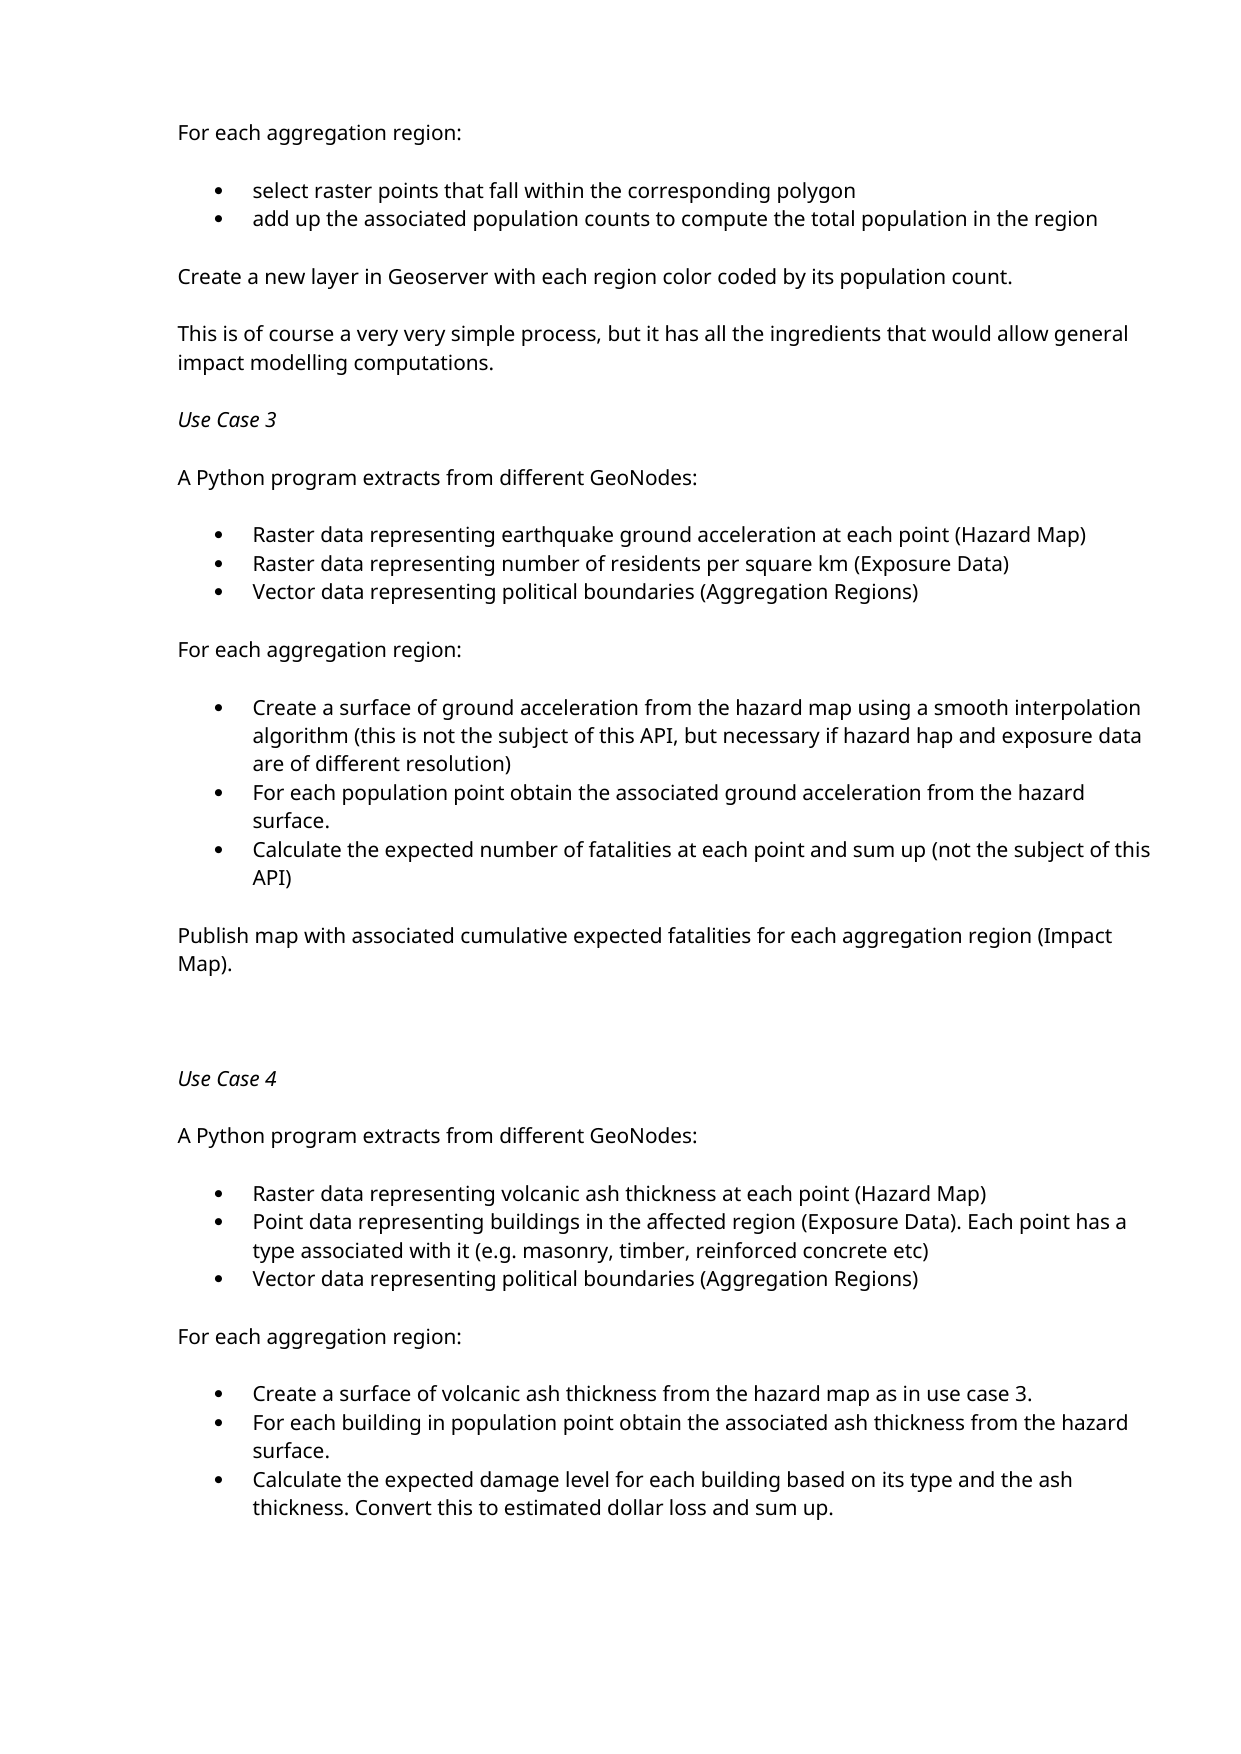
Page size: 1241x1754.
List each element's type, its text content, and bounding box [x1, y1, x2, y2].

text Use Case 4 [284, 1064, 1152, 1092]
list Create a surface of volcanic ash thickness from the hazard map as in use case 3. [215, 1379, 1152, 1408]
list For each population point obtain the associated ground acceleration from the hazard surface. [335, 778, 1152, 835]
list Vector data representing political boundaries (Aggregation Regions) [924, 1264, 1152, 1293]
list Calculate the expected number of fatalities at each point and sum up (not the subject of this API) [297, 835, 1152, 892]
list select raster points that fall within the corresponding polygon [862, 176, 1152, 204]
list For each building in population point obtain the associated ash thickness from the hazard surface. [335, 1408, 1152, 1465]
text A Python program extracts from different GeoNodes: [703, 463, 1152, 491]
list Raster data representing volcanic ash thickness at each point (Hazard Map) [992, 1179, 1152, 1207]
list Point data representing buildings in the affected region (Exposure Data). Each point has a type associated with it (e.g. masonry, timber, reinforced concrete etc) [215, 1207, 1152, 1264]
text Use Case 3 [284, 405, 1152, 434]
list For each population point obtain the associated ground acceleration from the hazard surface. [215, 778, 252, 835]
list Create a surface of ground acceleration from the hazard map using a smooth interpolation algorithm (this is not the subject of this API, but necessary if hazard hap and exposure data are of different resolution) [215, 693, 1152, 778]
list Raster data representing earthquake ground acceleration at each point (Hazard Map) [1092, 521, 1152, 549]
list Calculate the expected damage level for each building based on its type and the ash thickness. Convert this to estimated dollar loss and sum up. [840, 1465, 1152, 1522]
text This is of course a very very simple process, but it has all the ingredients that would allow general impact modelling computations. [500, 319, 1152, 376]
text A Python program extracts from different GeoNodes: [703, 1121, 1152, 1150]
text Create a new layer in Geoserver with each region color coded by its population count. [1019, 262, 1152, 290]
list Raster data representing number of residents per square km (Exposure Data) [1015, 549, 1152, 577]
list For each building in population point obtain the associated ash thickness from the hazard surface. [215, 1408, 252, 1465]
list Vector data representing political boundaries (Aggregation Regions) [215, 577, 1152, 606]
list Calculate the expected number of fatalities at each point and sum up (not the subject of this API) [215, 835, 252, 892]
text For each aggregation region: [484, 635, 1152, 663]
text Publish map with associated cumulative expected fatalities for each aggregation region (Impact Map). [177, 921, 1152, 1035]
text For each aggregation region: [467, 118, 1152, 147]
text For each aggregation region: [484, 1322, 1152, 1350]
